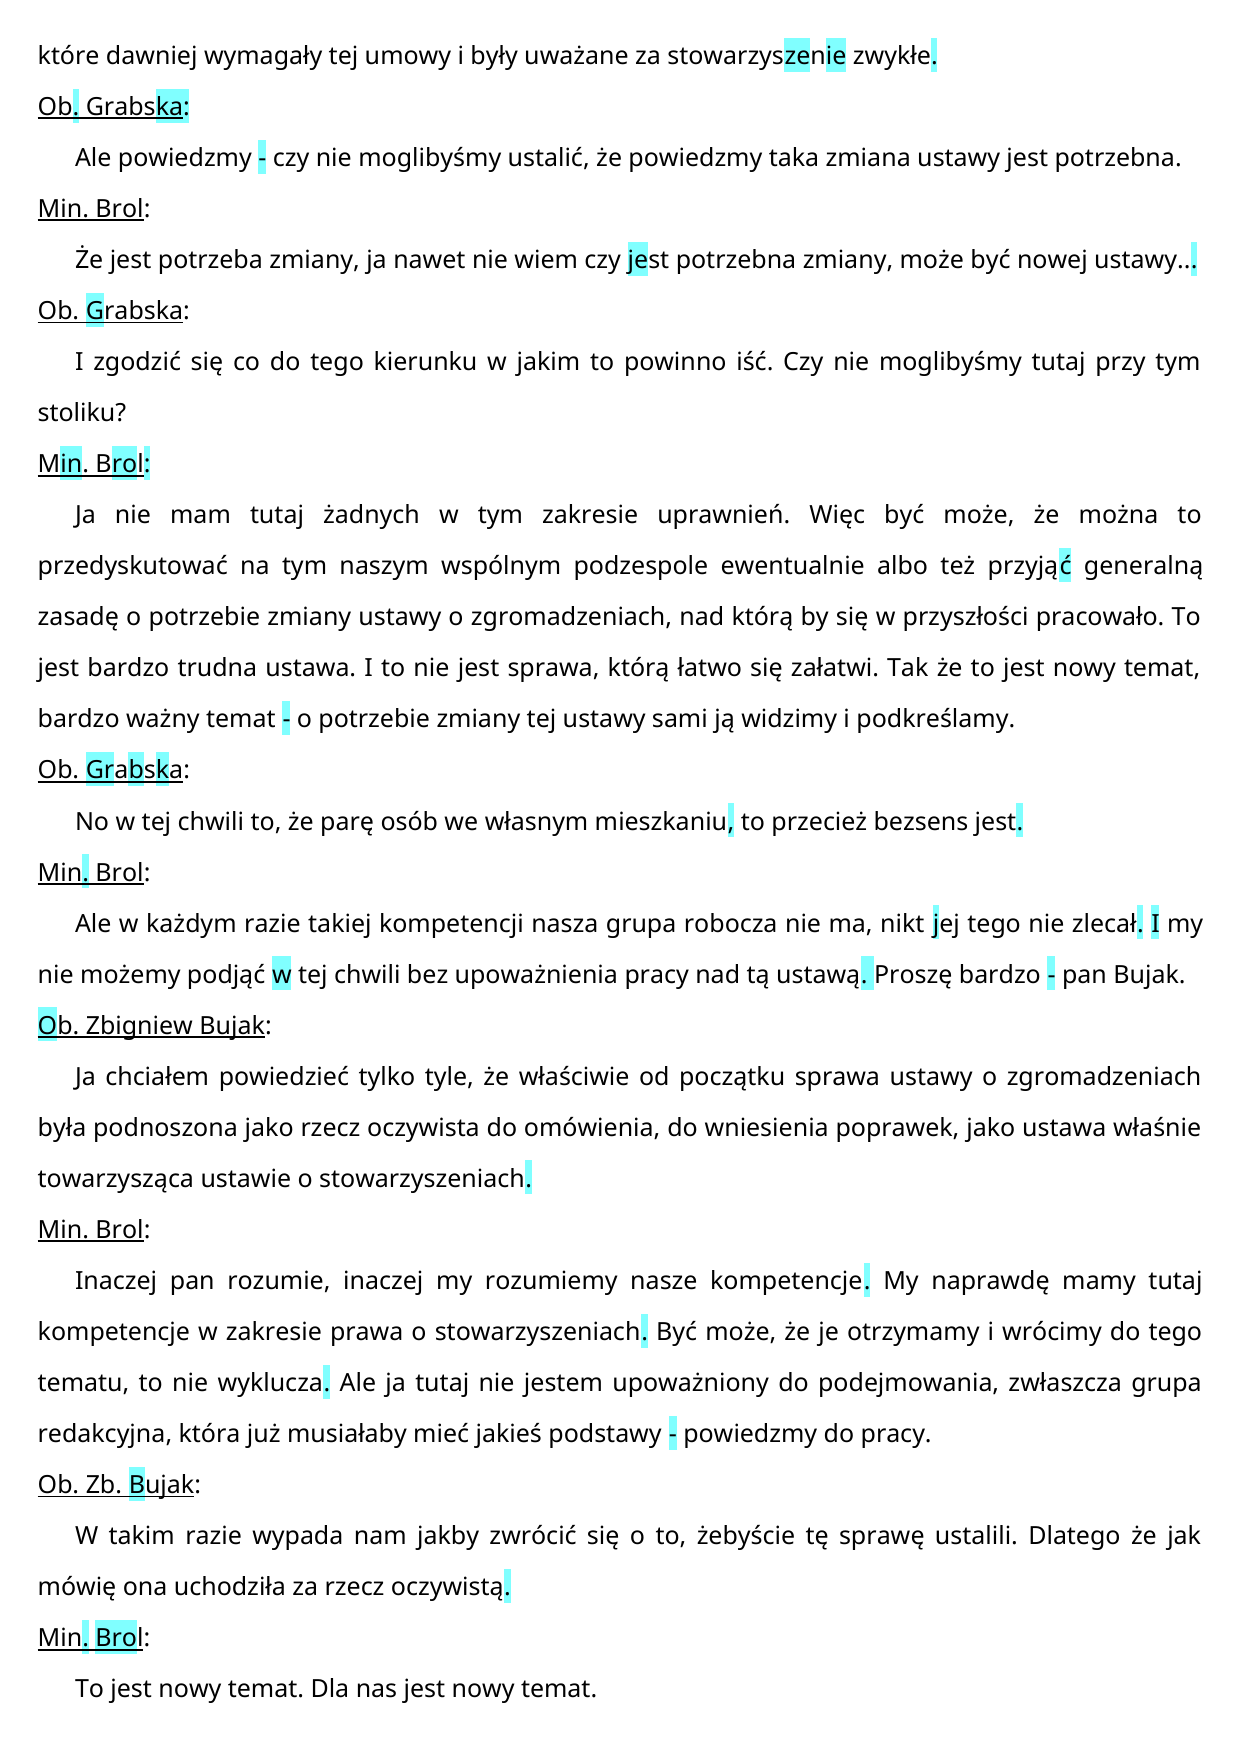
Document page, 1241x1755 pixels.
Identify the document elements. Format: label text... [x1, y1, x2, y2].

text Ob. Zb. Bujak: [37, 1467, 1203, 1501]
text Ja chciałem powiedzieć tylko tyle, że właściwie od początku sprawa ustawy o zgromadzeniach była podnoszona jako rzecz oczywista do omówienia, do wniesienia poprawek, jako ustawa właśnie towarzysząca ustawie o stowarzyszeniach. [37, 1058, 1203, 1194]
text Min. Brol: [37, 191, 1203, 225]
text Że jest potrzeba zmiany, ja nawet nie wiem czy jest potrzebna zmiany, może być nowej ustawy... [37, 242, 1203, 276]
text Ale w każdym razie takiej kompetencji nasza grupa robocza nie ma, nikt jej tego nie zlecał. I my nie możemy podjąć w tej chwili bez upoważnienia pracy nad tą ustawą. Proszę bardzo - pan Bujak. [37, 905, 1203, 990]
text które dawniej wymagały tej umowy i były uważane za stowarzyszenie zwykłe. [37, 37, 1203, 72]
text Min. Brol: [37, 446, 1203, 480]
text Ale powiedzmy - czy nie moglibyśmy ustalić, że powiedzmy taka zmiana ustawy jest potrzebna. [37, 139, 1203, 174]
text Ja nie mam tutaj żadnych w tym zakresie uprawnień. Więc być może, że można to przedyskutować na tym naszym wspólnym podzespole ewentualnie albo też przyjąć generalną zasadę o potrzebie zmiany ustawy o zgromadzeniach, nad którą by się w przyszłości pracowało. To jest bardzo trudna ustawa. I to nie jest sprawa, którą łatwo się załatwi. Tak że to jest nowy temat, bardzo ważny temat - o potrzebie zmiany tej ustawy sami ją widzimy i podkreślamy. [37, 497, 1203, 735]
text I zgodzić się co do tego kierunku w jakim to powinno iść. Czy nie moglibyśmy tutaj przy tym stoliku? [37, 344, 1203, 429]
text Ob. Grabska: [37, 752, 1203, 786]
text Min. Brol: [37, 1620, 1203, 1654]
text Min. Brol: [37, 854, 1203, 888]
text Ob. Zbigniew Bujak: [37, 1007, 1203, 1041]
text No w tej chwili to, że parę osób we własnym mieszkaniu, to przecież bezsens jest. [37, 803, 1203, 837]
text W takim razie wypada nam jakby zwrócić się o to, żebyście tę sprawę ustalili. Dlatego że jak mówię ona uchodziła za rzecz oczywistą. [37, 1518, 1203, 1603]
text Inaczej pan rozumie, inaczej my rozumiemy nasze kompetencje. My naprawdę mamy tutaj kompetencje w zakresie prawa o stowarzyszeniach. Być może, że je otrzymamy i wrócimy do tego tematu, to nie wyklucza. Ale ja tutaj nie jestem upoważniony do podejmowania, zwłaszcza grupa redakcyjna, która już musiałaby mieć jakieś podstawy - powiedzmy do pracy. [37, 1262, 1203, 1450]
text To jest nowy temat. Dla nas jest nowy temat. [37, 1671, 1203, 1705]
text Ob. Grabska: [37, 293, 1203, 327]
text Ob. Grabska: [37, 88, 1203, 123]
text Min. Brol: [37, 1211, 1203, 1246]
